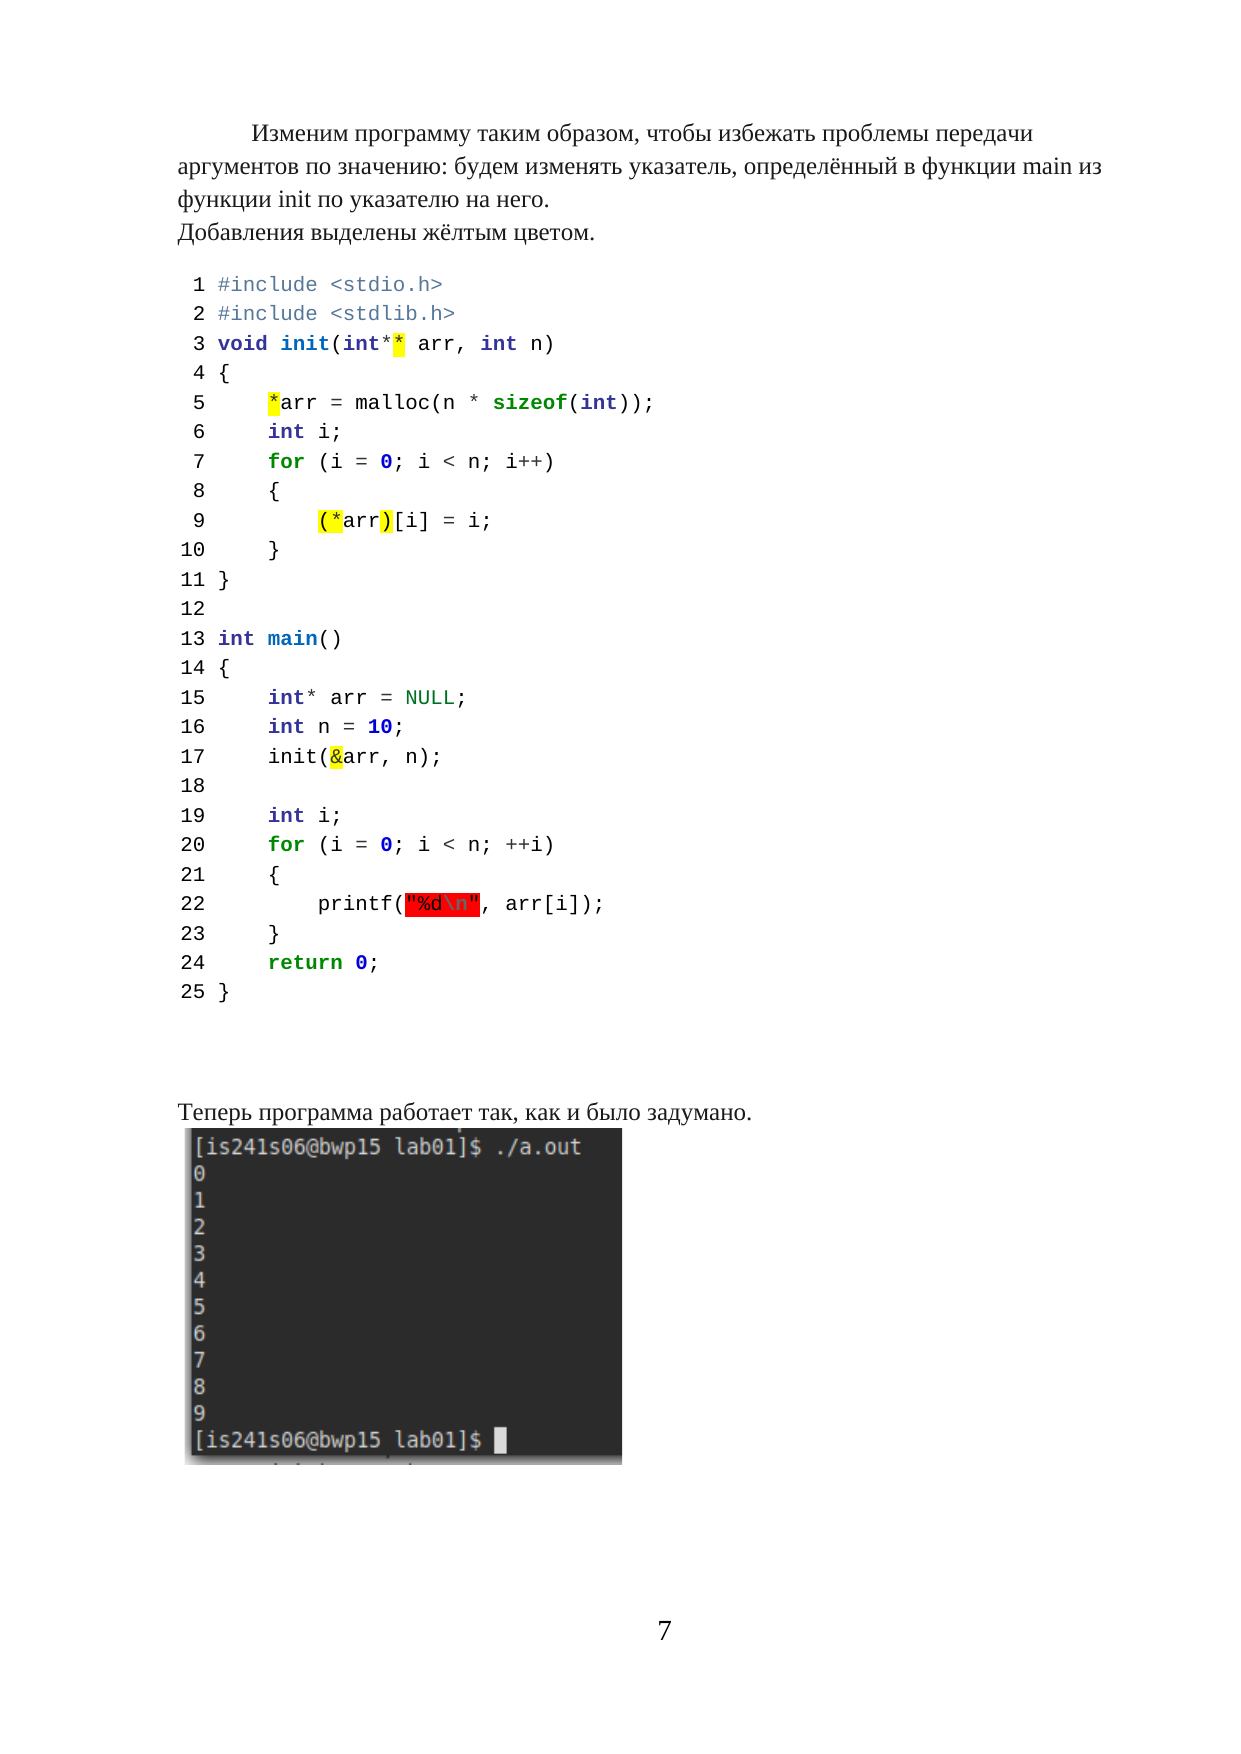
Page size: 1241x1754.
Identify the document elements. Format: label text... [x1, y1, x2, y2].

picture [184, 1128, 623, 1465]
text Теперь программа работает так, как и было задумано. [177, 1097, 1152, 1126]
text Изменим программу таким образом, чтобы избежать проблемы передачи аргументов по значению: будем изменять указатель, определённый в функции main из функции init по указателю на него. Добавления выделены жёлтым цветом. [177, 118, 1152, 246]
table_header 1 2 3 4 5 6 7 8 9 10 11 12 13 14 15 16 17 18 19 20 21 22 23 24 25 [177, 271, 215, 1043]
table_header #include <stdio.h> #include <stdlib.h> void init(int** arr, int n) { *arr = malloc(n * sizeof(int)); int i; for (i = 0; i < n; i++) { (*arr)[i] = i; } } int main() { int* arr = NULL; int n = 10; init(&arr, n); int i; for (i = 0; i < n; ++i) { printf("%d\n", arr[i]); } return 0; } [215, 271, 718, 1043]
